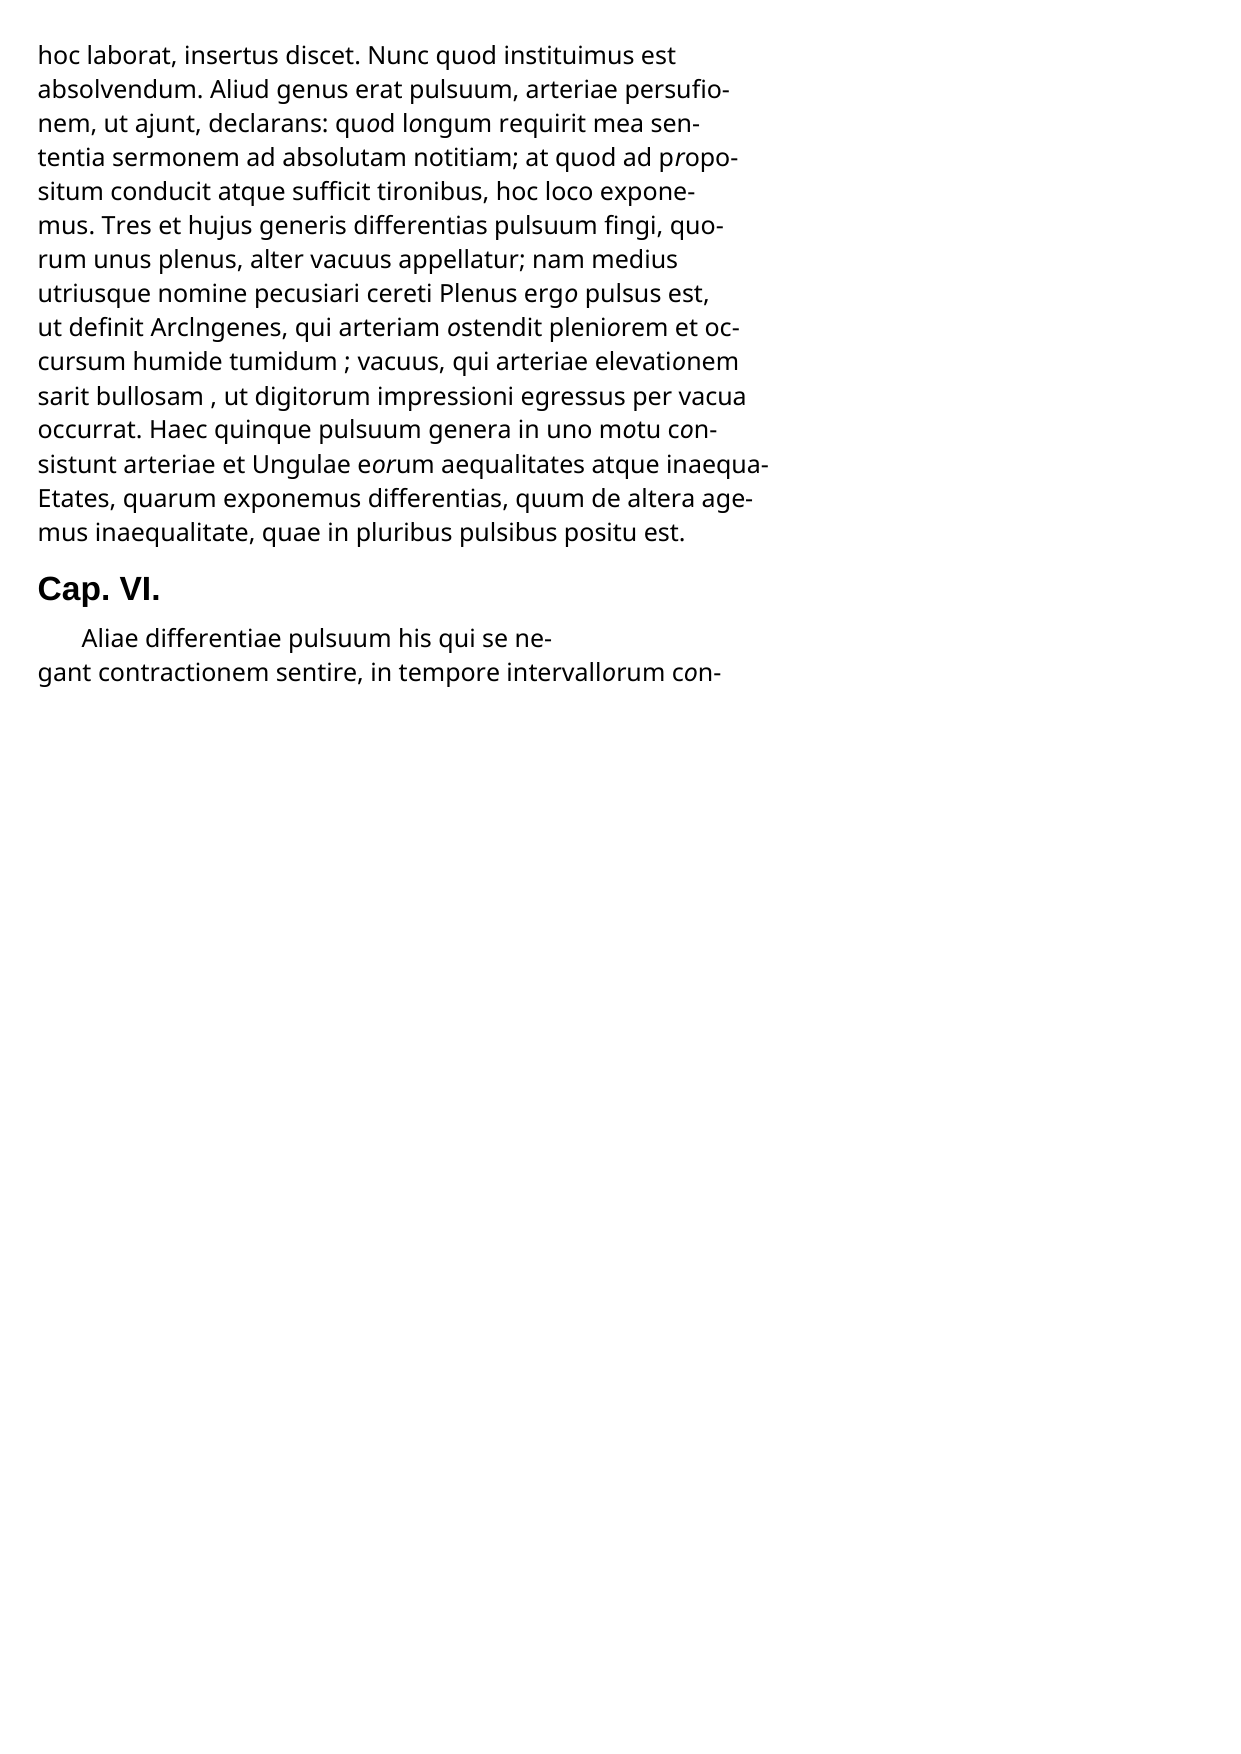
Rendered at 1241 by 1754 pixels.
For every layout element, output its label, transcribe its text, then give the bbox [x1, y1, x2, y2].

text Aliae differentiae pulsuum his qui se ne- gant contractionem sentire, in tempore intervallorum con- [37, 620, 1203, 688]
text hoc laborat, insertus discet. Nunc quod instituimus est absolvendum. Aliud genus erat pulsuum, arteriae persufio- nem, ut ajunt, declarans: quod longum requirit mea sen- tentia sermonem ad absolutam notitiam; at quod ad propo- situm conducit atque sufficit tironibus, hoc loco expone- mus. Tres et hujus generis differentias pulsuum fingi, quo- rum unus plenus, alter vacuus appellatur; nam medius utriusque nomine pecusiari cereti Plenus ergo pulsus est, ut definit Arclngenes, qui arteriam ostendit pleniorem et oc- cursum humide tumidum ; vacuus, qui arteriae elevationem sarit bullosam , ut digitorum impressioni egressus per vacua occurrat. Haec quinque pulsuum genera in uno motu con- sistunt arteriae et Ungulae eorum aequalitates atque inaequa- Etates, quarum exponemus differentias, quum de altera age- mus inaequalitate, quae in pluribus pulsibus positu est. [37, 37, 1203, 548]
subtitle Cap. VI. [37, 569, 1203, 608]
